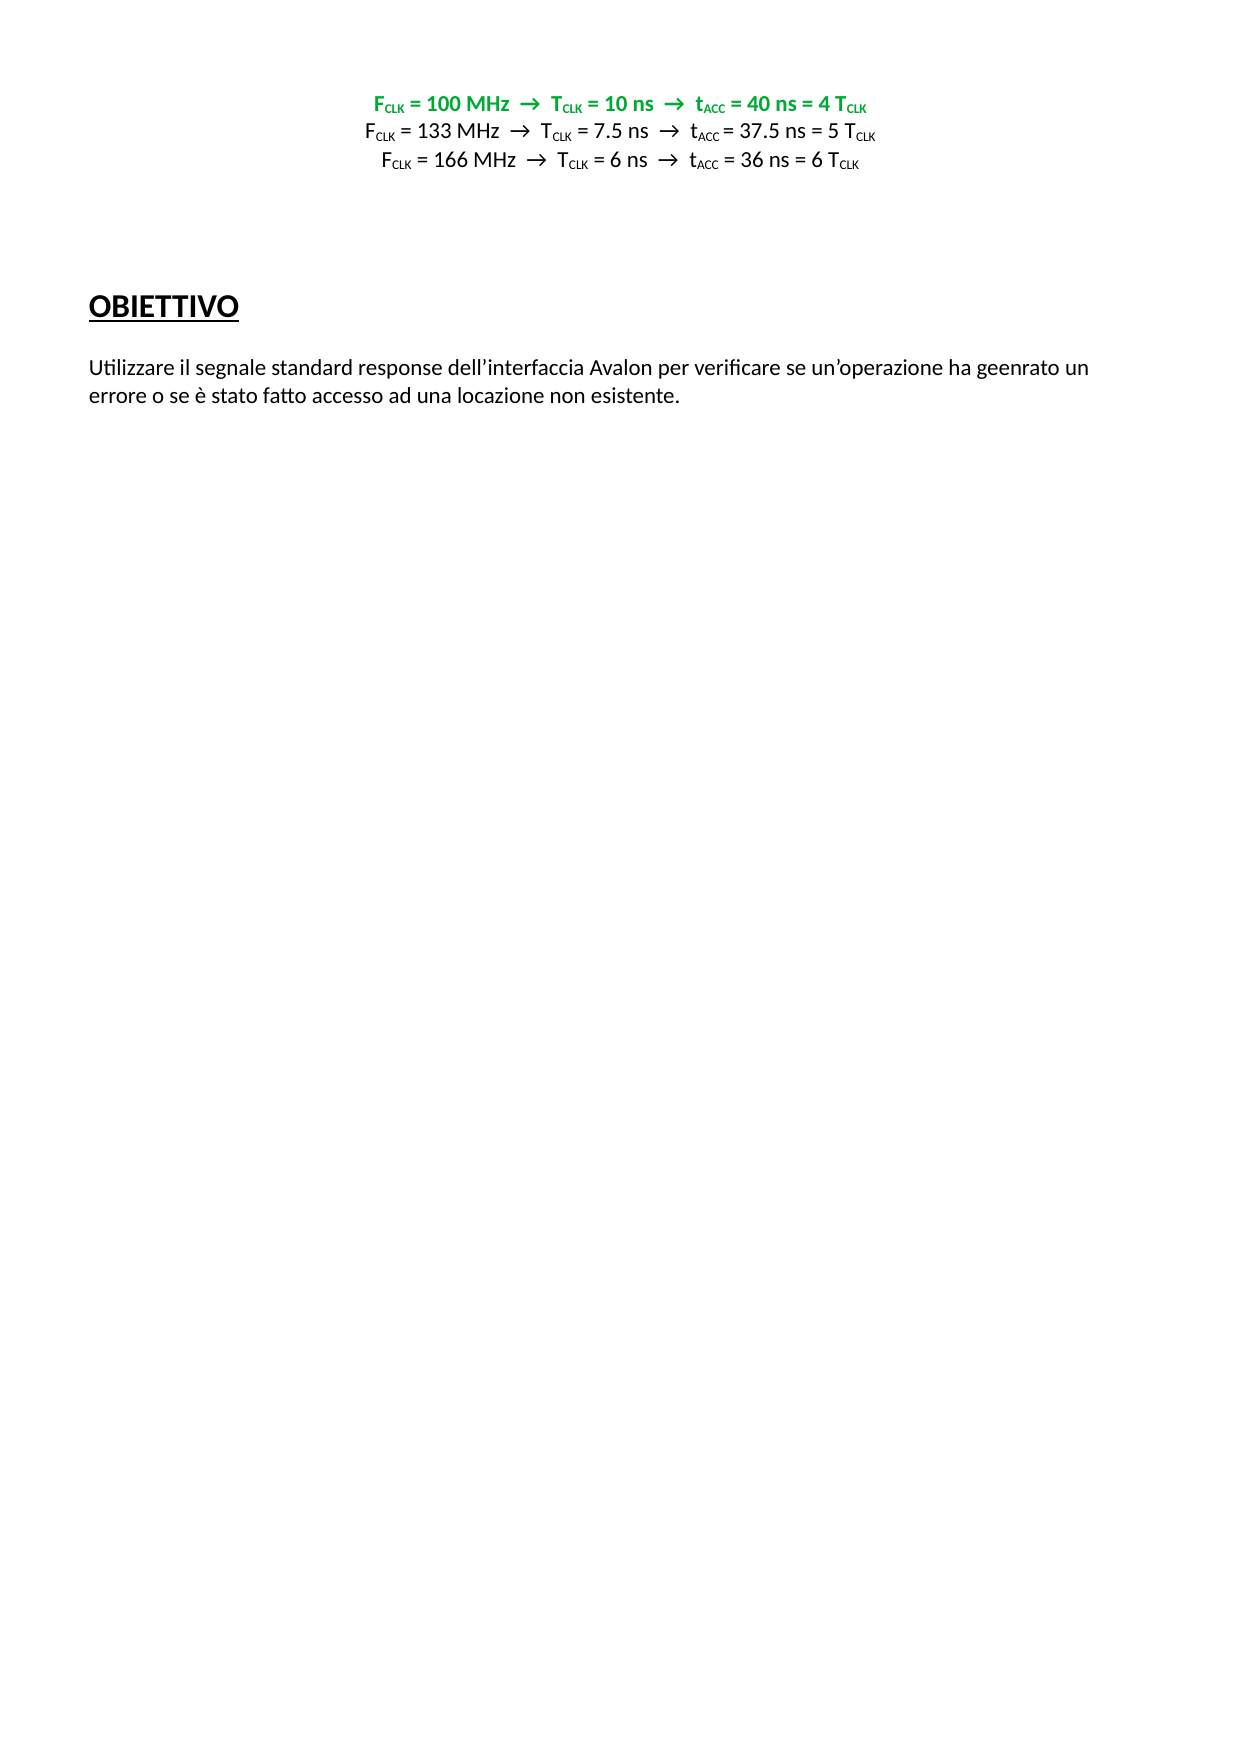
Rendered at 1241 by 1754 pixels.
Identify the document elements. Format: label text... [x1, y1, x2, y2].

text FCLK = 100 MHz → TCLK = 10 ns → tACC = 40 ns = 4 TCLK [89, 89, 1152, 117]
text OBIETTIVO [89, 285, 1152, 326]
text FCLK = 166 MHz → TCLK = 6 ns → tACC = 36 ns = 6 TCLK [89, 145, 1152, 173]
text Utilizzare il segnale standard response dell’interfaccia Avalon per verificare se un’operazione ha geenrato un errore o se è stato fatto accesso ad una locazione non esistente. [89, 353, 1152, 409]
text FCLK = 133 MHz → TCLK = 7.5 ns → tACC = 37.5 ns = 5 TCLK [89, 117, 1152, 145]
